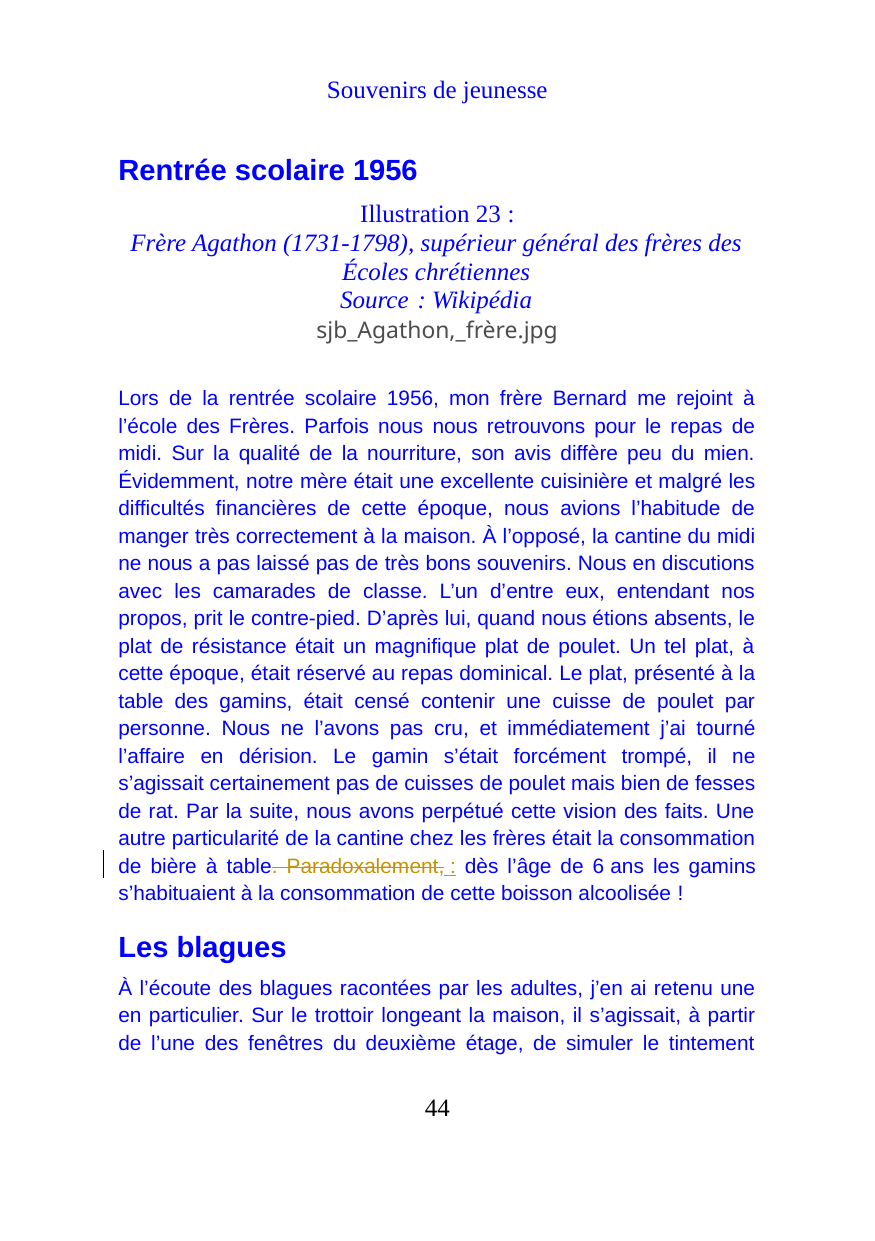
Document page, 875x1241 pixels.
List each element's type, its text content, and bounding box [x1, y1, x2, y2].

subtitle Les blagues [118, 929, 756, 963]
text Illustration 23 : [118, 199, 756, 228]
text Frère Agathon (1731-1798), supérieur général des frères des Écoles chrétiennes [118, 228, 756, 286]
text Lors de la rentrée scolaire 1956, mon frère Bernard me rejoint à l’école des Frères. Parfois nous nous retrouvons pour le repas de midi. Sur la qualité de la nourriture, son avis diffère peu du mien. Évidemment, notre mère était une excellente cuisinière et malgré les difficultés financières de cette époque, nous avions l’habitude de manger très correctement à la maison. À l’opposé, la cantine du midi ne nous a pas laissé pas de très bons souvenirs. Nous en discutions avec les camarades de classe. L’un d’entre eux, entendant nos propos, prit le contre-pied. D’après lui, quand nous étions absents, le plat de résistance était un magnifique plat de poulet. Un tel plat, à cette époque, était réservé au repas dominical. Le plat, présenté à la table des gamins, était censé contenir une cuisse de poulet par personne. Nous ne l’avons pas cru, et immédiatement j’ai tourné l’affaire en dérision. Le gamin s’était forcément trompé, il ne s’agissait certainement pas de cuisses de poulet mais bien de fesses de rat. Par la suite, nous avons perpétué cette vision des faits. Une autre particularité de la cantine chez les frères était la consommation de bière à table : dès l’âge de 6 ans les gamins s’habituaient à la consommation de cette boisson alcoolisée ! [118, 386, 756, 905]
text À l’écoute des blagues racontées par les adultes, j’en ai retenu une en particulier. Sur le trottoir longeant la maison, il s’agissait, à partir de l’une des fenêtres du deuxième étage, de simuler le tintement [118, 976, 756, 1054]
subtitle Rentrée scolaire 1956 [118, 153, 756, 187]
text sjb_Agathon,_frère.jpg [118, 314, 756, 346]
text Source : Wikipédia [118, 286, 756, 314]
